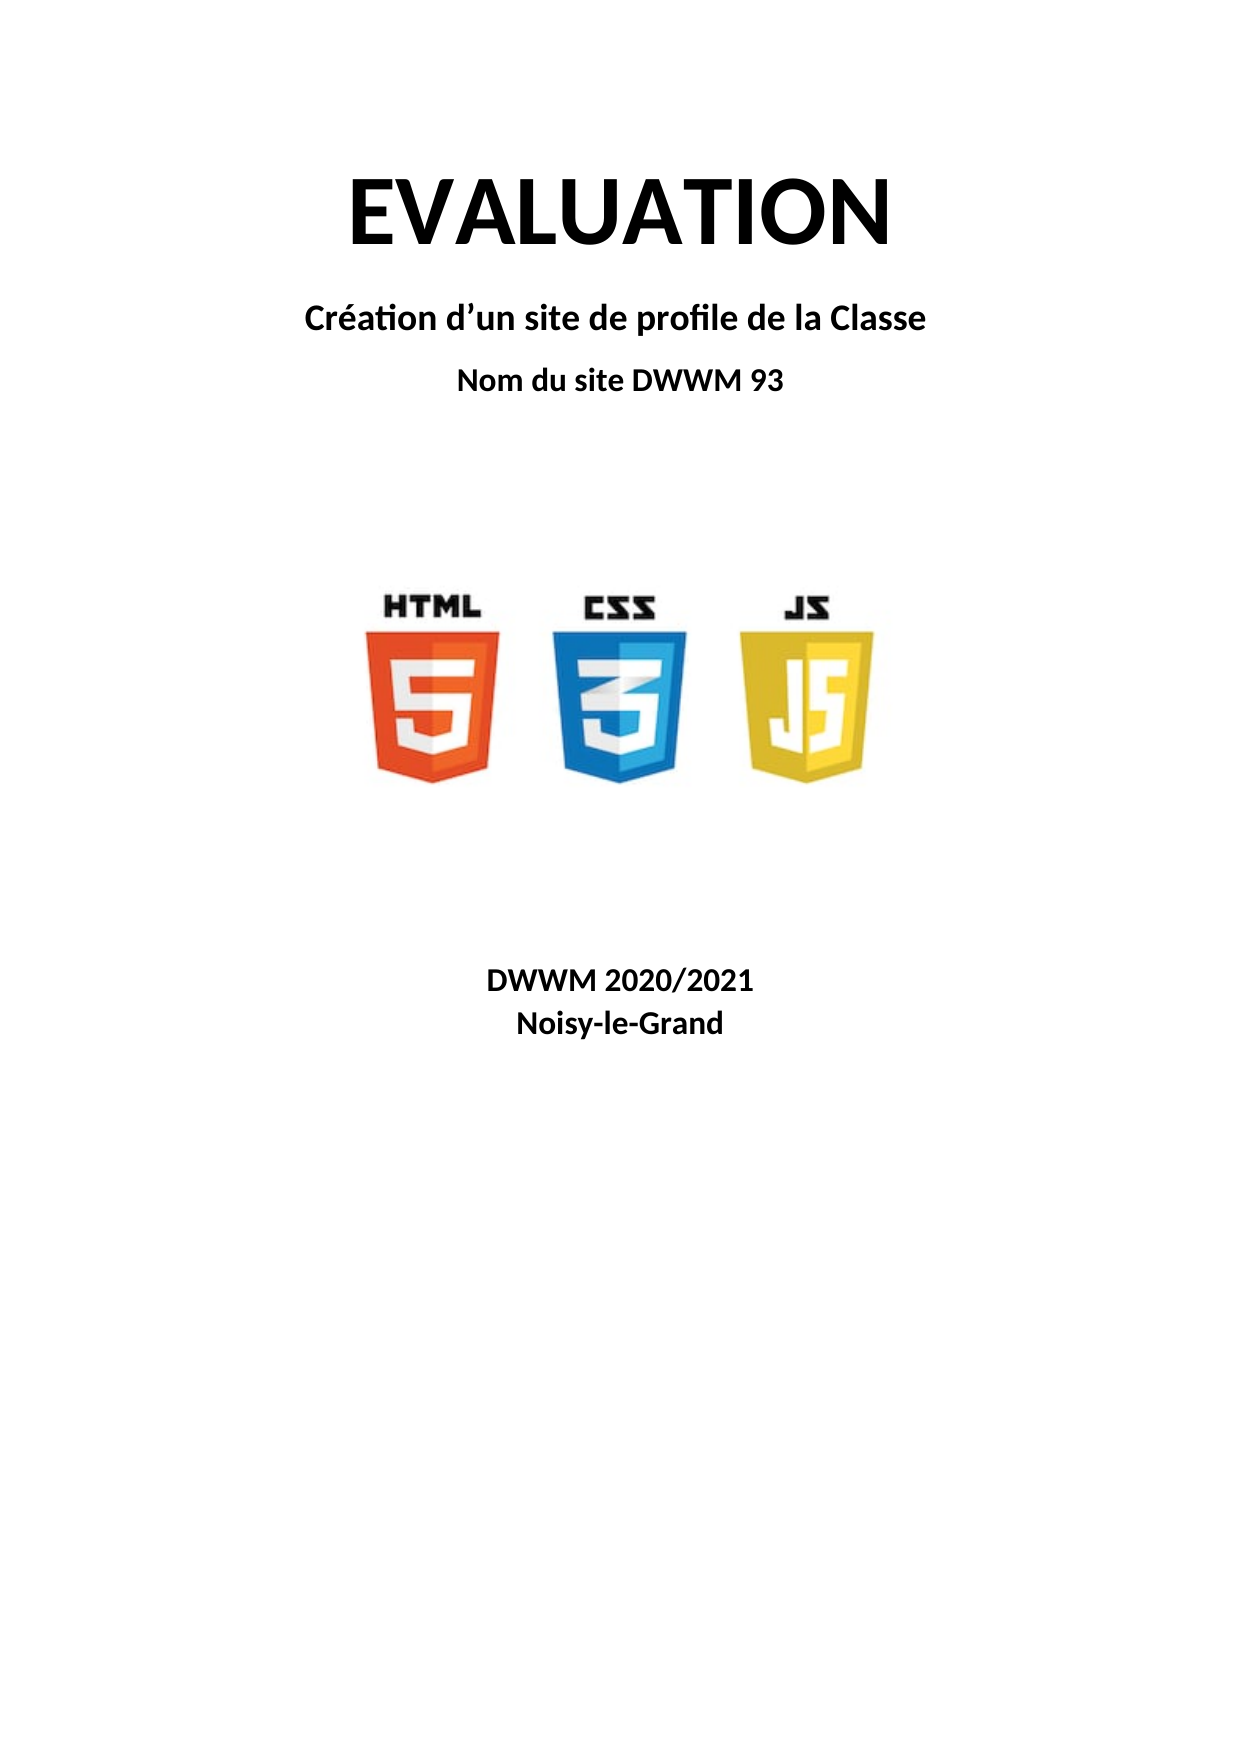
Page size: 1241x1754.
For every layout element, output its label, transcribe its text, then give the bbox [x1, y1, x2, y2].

text EVALUATION [148, 148, 1093, 270]
text Création d’un site de profile de la Classe [148, 294, 1093, 339]
text DWWM 2020/2021 Noisy-le-Grand [148, 959, 1093, 1042]
text Nom du site DWWM 93 [148, 359, 1093, 399]
